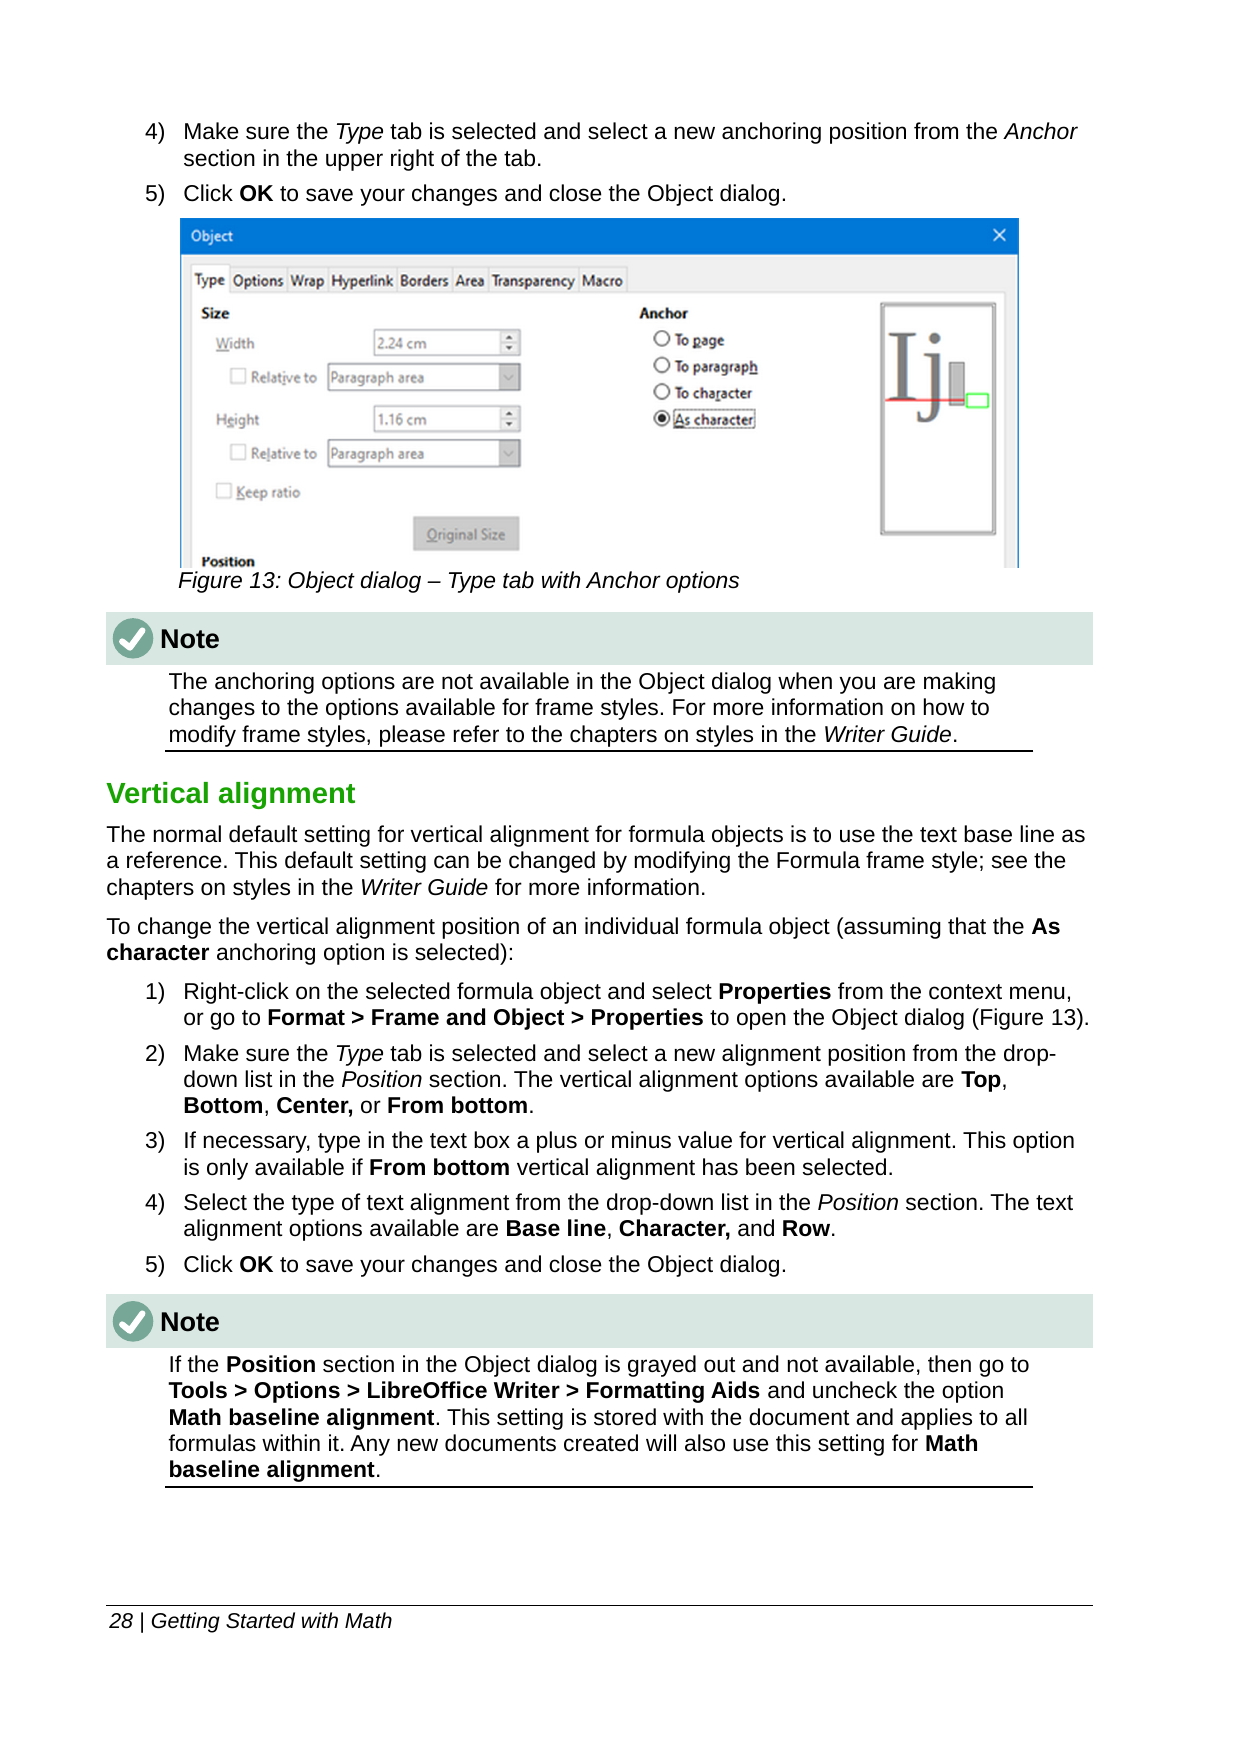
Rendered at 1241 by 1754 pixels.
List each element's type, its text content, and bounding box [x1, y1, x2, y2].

list Right-click on the selected formula object and select Properties from the context menu, or go to Format > Frame and Object > Properties to open the Object dialog (Figure 13). [165, 978, 1093, 1031]
subtitle Vertical alignment [106, 776, 1093, 809]
text The anchoring options are not available in the Object dialog when you are making changes to the options available for frame styles. For more information on how to modify frame styles, please refer to the chapters on styles in the Writer Guide. [165, 665, 1033, 750]
list Click OK to save your changes and close the Object dialog. [165, 1251, 1093, 1277]
list Click OK to save your changes and close the Object dialog. [165, 180, 1093, 206]
list Make sure the Type tab is selected and select a new alignment position from the drop-down list in the Position section. The vertical alignment options available are Top, Bottom, Center, or From bottom. [165, 1039, 1093, 1118]
list Make sure the Type tab is selected and select a new anchoring position from the Anchor section in the upper right of the tab. [165, 118, 1093, 171]
text The normal default setting for vertical alignment for formula objects is to use the text base line as a reference. This default setting can be changed by modifying the Formula frame style; see the chapters on styles in the Writer Guide for more information. [106, 821, 1093, 900]
list If necessary, type in the text box a plus or minus value for vertical alignment. This option is only available if From bottom vertical alignment has been selected. [165, 1127, 1093, 1180]
subtitle Note [106, 1294, 1093, 1348]
list Select the type of text alignment from the drop-down list in the Position section. The text alignment options available are Base line, Character, and Row. [165, 1189, 1093, 1242]
text If the Position section in the Object dialog is grayed out and not available, then go to Tools > Options > LibreOffice Writer > Formatting Aids and uncheck the option Math baseline alignment. This setting is stored with the document and applies to all formulas within it. Any new documents created will also use this setting for Math baseline alignment. [165, 1348, 1033, 1486]
picture [180, 218, 1019, 568]
text To change the vertical alignment position of an individual formula object (assuming that the As character anchoring option is selected): [106, 913, 1093, 965]
text Figure 13: Object dialog – Type tab with Anchor options [178, 218, 1021, 594]
subtitle Note [106, 612, 1093, 665]
